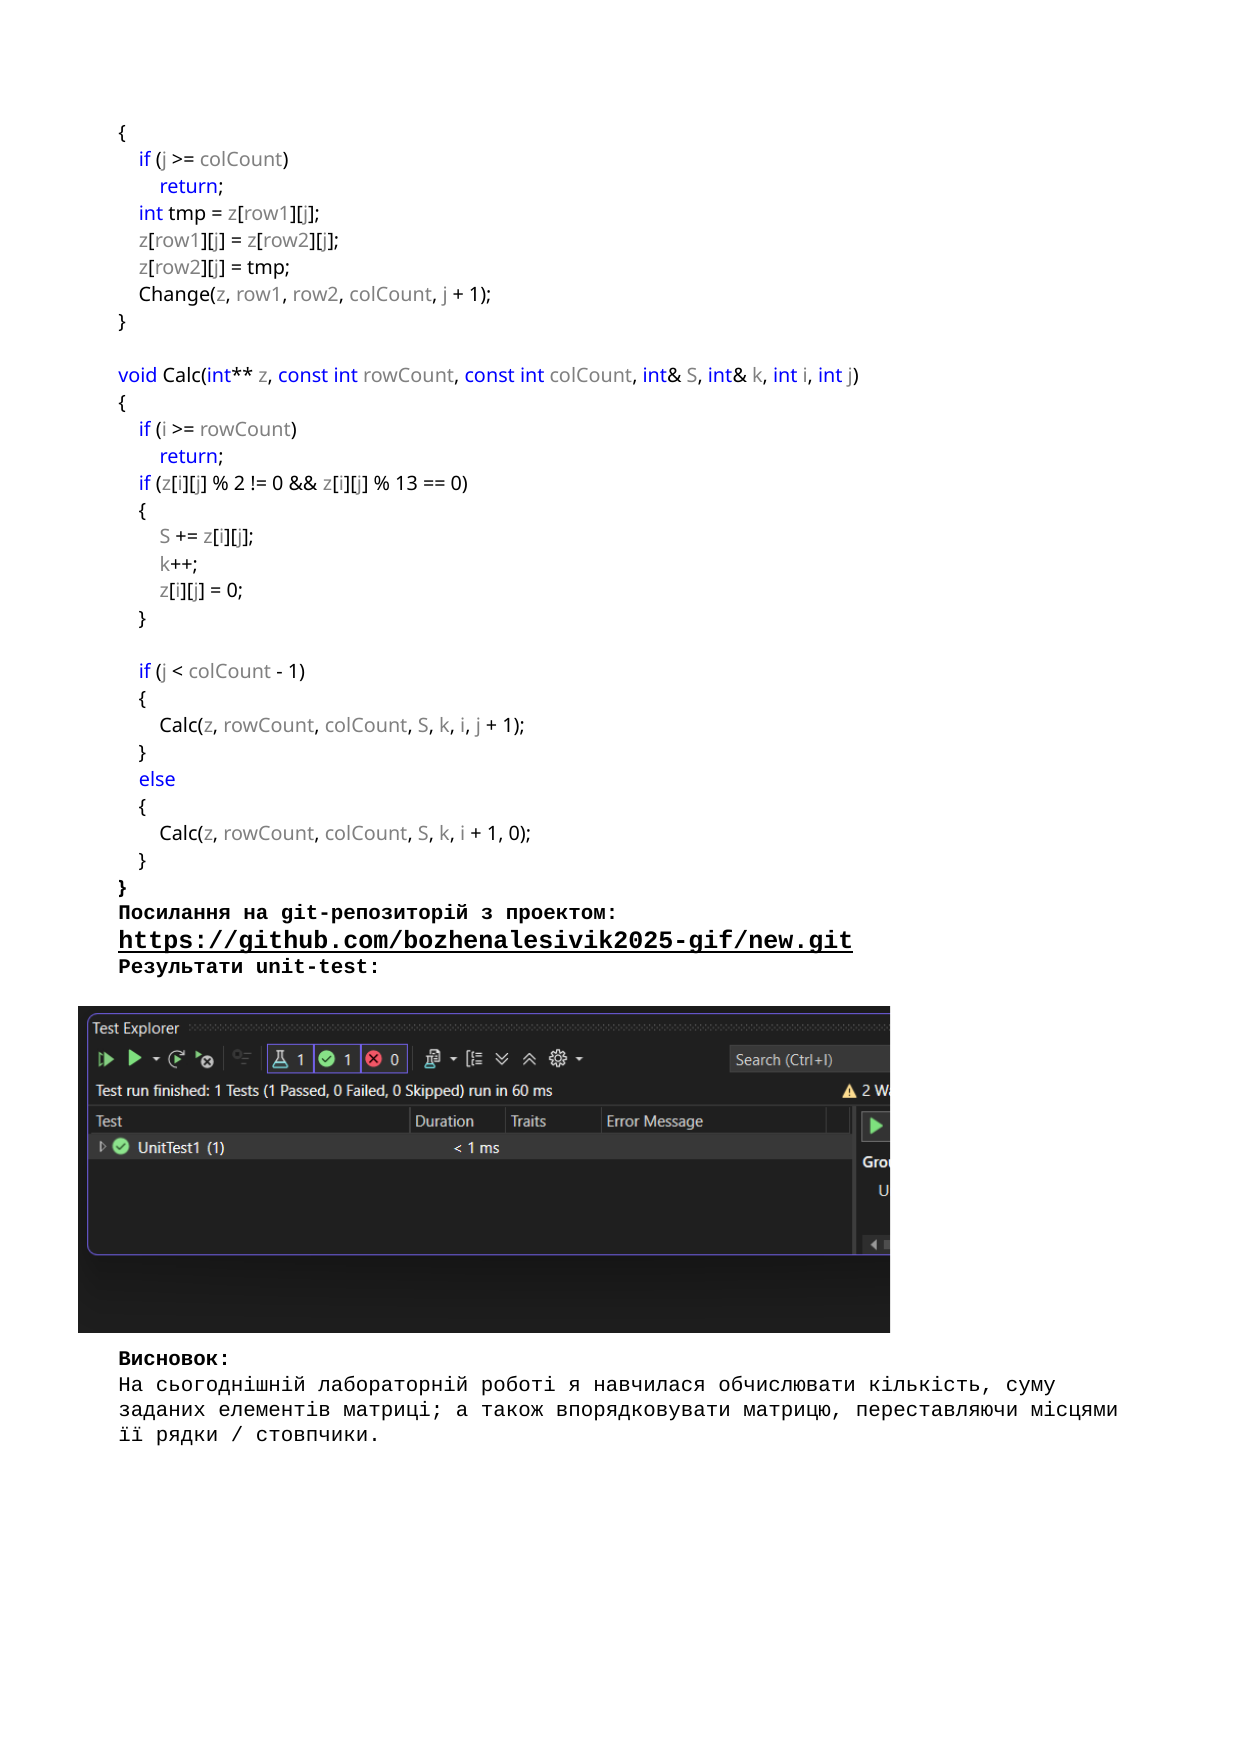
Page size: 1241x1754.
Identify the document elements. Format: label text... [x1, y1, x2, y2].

text S += z[i][j]; [118, 523, 1122, 550]
text if (z[i][j] % 2 != 0 && z[i][j] % 13 == 0) [118, 469, 1122, 496]
text } [118, 739, 1122, 766]
text z[row1][j] = z[row2][j]; [118, 226, 1122, 253]
text z[i][j] = 0; [118, 577, 1122, 604]
text { [118, 685, 1122, 712]
text Посилання на git-репозиторій з проектом: [118, 902, 1122, 926]
text } [118, 847, 1122, 873]
text z[row2][j] = tmp; [118, 253, 1122, 280]
picture [78, 1006, 891, 1333]
text На сьогоднішній лабораторній роботі я навчилася обчислювати кількість, суму заданих елементів матриці; а також впорядковувати матрицю, переставляючи місцями її рядки / стовпчики. [118, 1373, 1122, 1448]
text { [118, 793, 1122, 819]
text Висновок: [118, 1348, 1122, 1372]
text { [118, 496, 1122, 523]
text Change(z, row1, row2, colCount, j + 1); [118, 280, 1122, 307]
text Calc(z, rowCount, colCount, S, k, i, j + 1); [118, 712, 1122, 739]
text } [118, 307, 1122, 334]
text https://github.com/bozhenalesivik2025-gif/new.git [118, 928, 1122, 956]
text if (j < colCount - 1) [118, 658, 1122, 685]
text return; [118, 442, 1122, 469]
text return; [118, 172, 1122, 199]
text void Calc(int** z, const int rowCount, const int colCount, int& S, int& k, int i, int j) [118, 361, 1122, 388]
text { [118, 388, 1122, 415]
text int tmp = z[row1][j]; [118, 199, 1122, 226]
text { [118, 118, 1122, 145]
text k++; [118, 550, 1122, 577]
text if (j >= colCount) [118, 145, 1122, 172]
text if (i >= rowCount) [118, 415, 1122, 442]
text } [118, 873, 1122, 901]
text else [118, 766, 1122, 793]
text Calc(z, rowCount, colCount, S, k, i + 1, 0); [118, 819, 1122, 847]
text } [118, 604, 1122, 631]
text Результати unit-test: [118, 956, 1122, 979]
